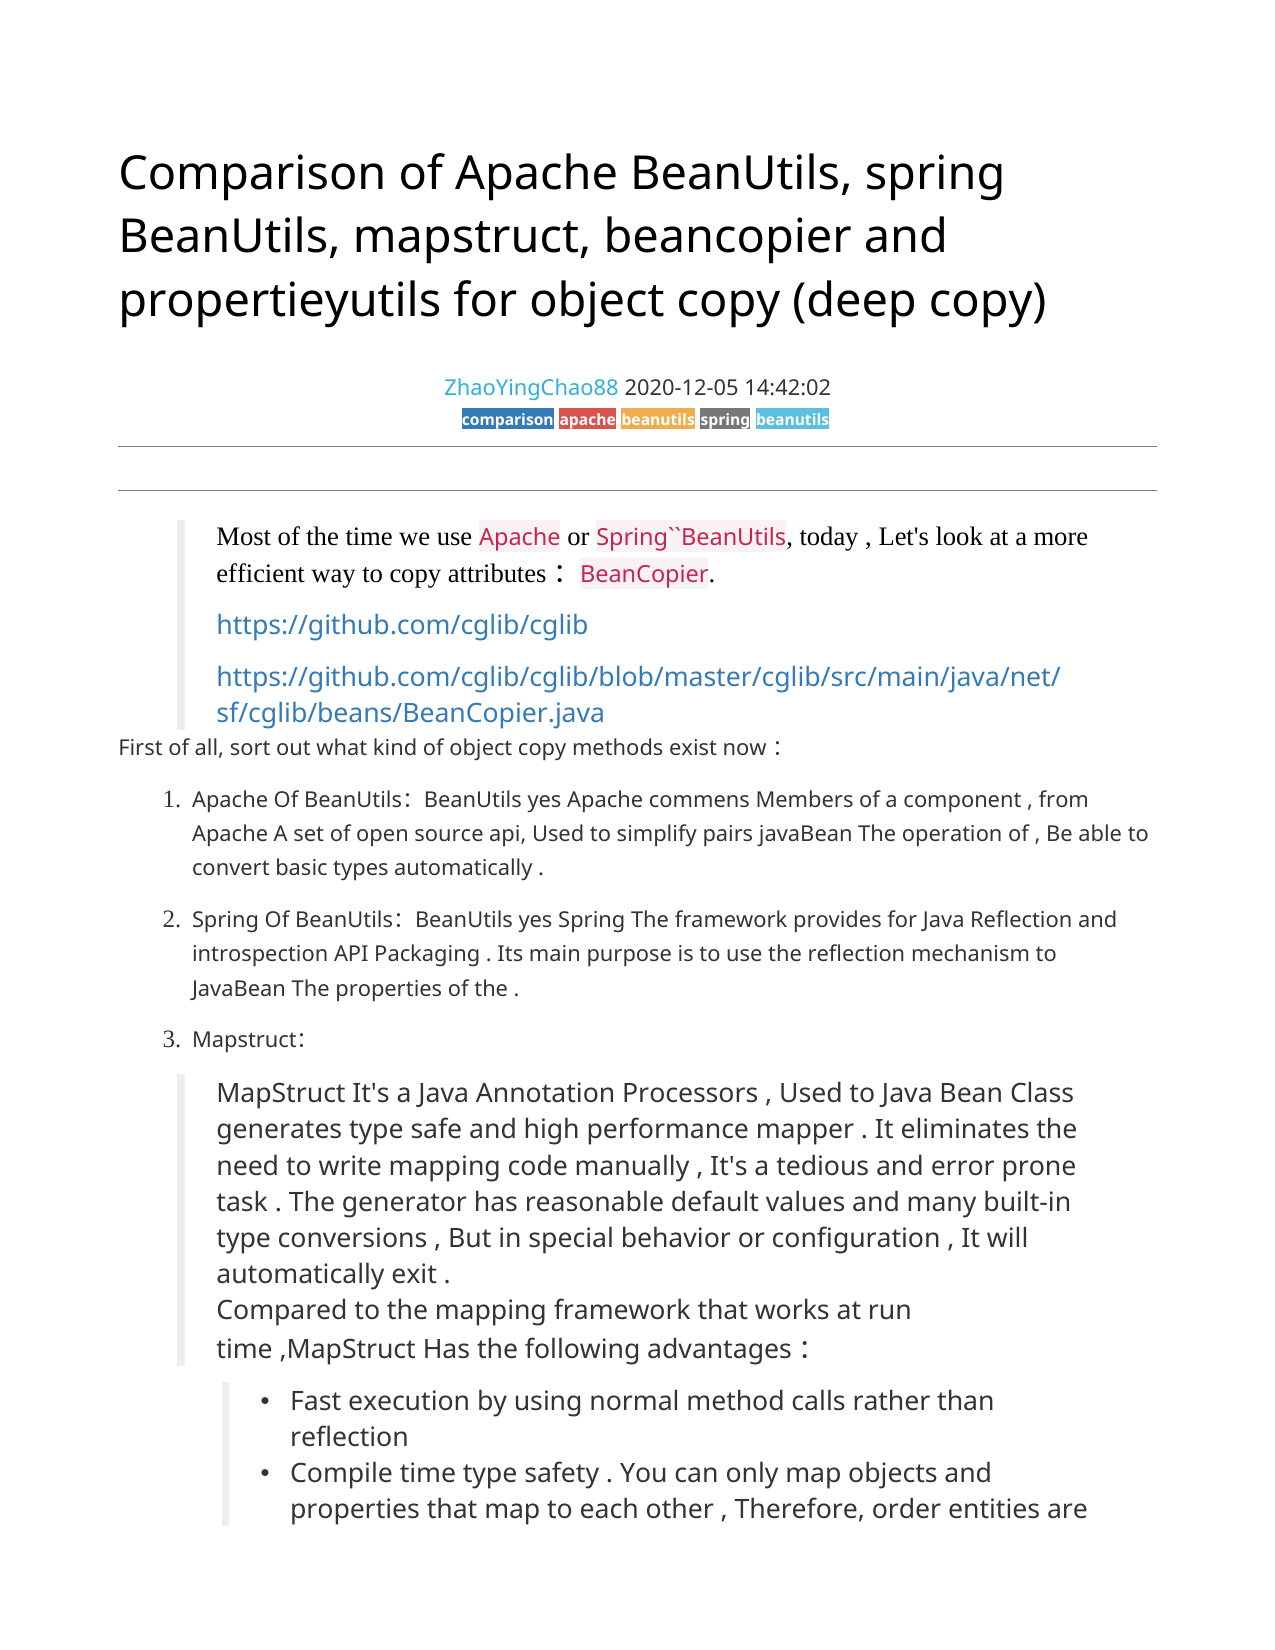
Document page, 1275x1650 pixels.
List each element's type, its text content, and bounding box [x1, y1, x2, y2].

text https://github.com/cglib/cglib [185, 606, 1098, 642]
text ZhaoYingChao88 2020-12-05 14:42:02 [118, 372, 1157, 402]
list Spring Of BeanUtils：BeanUtils yes Spring The framework provides for Java Reflection and introspection API Packaging . Its main purpose is to use the reflection mechanism to JavaBean The properties of the . [162, 902, 1157, 1002]
list Compile time type safety . You can only map objects and properties that map to each other , Therefore, order entities are [229, 1454, 1098, 1526]
text comparison apache beanutils spring beanutils [149, 402, 1141, 431]
list Mapstruct： [162, 1022, 1157, 1054]
list Fast execution by using normal method calls rather than reflection [229, 1382, 1098, 1454]
text MapStruct It's a Java Annotation Processors , Used to Java Bean Class generates type safe and high performance mapper . It eliminates the need to write mapping code manually , It's a tedious and error prone task . The generator has reasonable default values and many built-in type conversions , But in special behavior or configuration , It will automatically exit . Compared to the mapping framework that works at run time ,MapStruct Has the following advantages ： [185, 1074, 1098, 1366]
text First of all, sort out what kind of object copy methods exist now ： [118, 730, 1157, 762]
text Most of the time we use Apache or Spring``BeanUtils, today , Let's look at a more efficient way to copy attributes ：BeanCopier. [185, 520, 1098, 590]
text https://github.com/cglib/cglib/blob/master/cglib/src/main/java/net/sf/cglib/beans/BeanCopier.java [185, 658, 1098, 730]
subtitle Comparison of Apache BeanUtils, spring BeanUtils, mapstruct, beancopier and propertieyutils for object copy (deep copy) [118, 139, 1157, 331]
list Apache Of BeanUtils：BeanUtils yes Apache commens Members of a component , from Apache A set of open source api, Used to simplify pairs javaBean The operation of , Be able to convert basic types automatically . [162, 782, 1157, 882]
